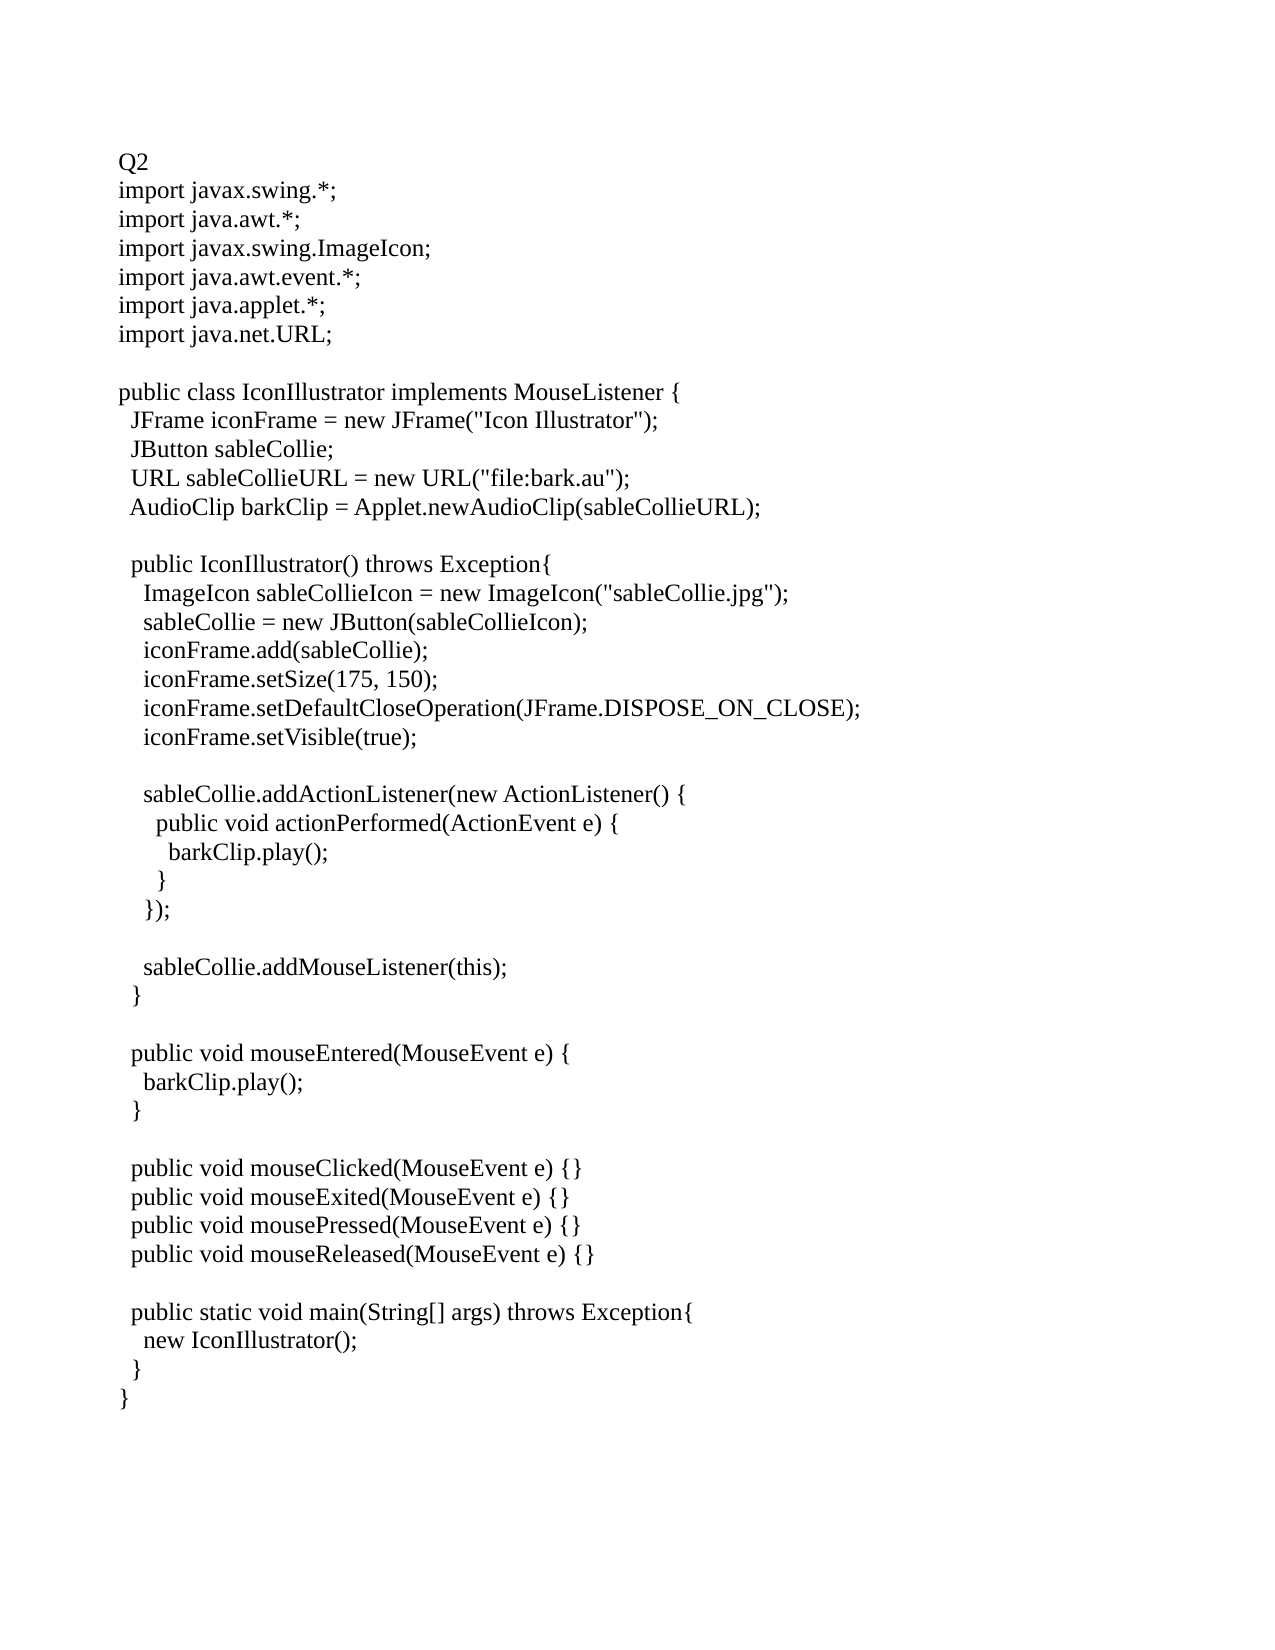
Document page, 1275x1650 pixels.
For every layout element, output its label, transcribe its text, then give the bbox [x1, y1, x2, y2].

text new IconIllustrator(); [118, 1326, 1157, 1354]
text } [118, 1354, 1157, 1383]
text public void mouseExited(MouseEvent e) {} [118, 1182, 1157, 1211]
text } [118, 981, 1157, 1009]
text import java.awt.*; [118, 204, 1157, 233]
text } [118, 1383, 1157, 1412]
text public class IconIllustrator implements MouseListener { [118, 377, 1157, 406]
text } [118, 1096, 1157, 1124]
text URL sableCollieURL = new URL("file:bark.au"); [118, 463, 1157, 492]
text import java.net.URL; [118, 319, 1157, 348]
text } [118, 866, 1157, 894]
text public static void main(String[] args) throws Exception{ [118, 1297, 1157, 1326]
text public void mouseEntered(MouseEvent e) { [118, 1038, 1157, 1067]
text barkClip.play(); [118, 1067, 1157, 1096]
text public void mousePressed(MouseEvent e) {} [118, 1211, 1157, 1239]
text sableCollie.addActionListener(new ActionListener() { [118, 779, 1157, 808]
text JButton sableCollie; [118, 434, 1157, 463]
text public void actionPerformed(ActionEvent e) { [118, 808, 1157, 837]
text sableCollie = new JButton(sableCollieIcon); [118, 607, 1157, 636]
text iconFrame.setVisible(true); [118, 722, 1157, 751]
text AudioClip barkClip = Applet.newAudioClip(sableCollieURL); [118, 492, 1157, 521]
text iconFrame.add(sableCollie); [118, 636, 1157, 664]
text barkClip.play(); [118, 837, 1157, 866]
text public IconIllustrator() throws Exception{ [118, 549, 1157, 578]
text sableCollie.addMouseListener(this); [118, 952, 1157, 981]
text ImageIcon sableCollieIcon = new ImageIcon("sableCollie.jpg"); [118, 578, 1157, 607]
text import javax.swing.*; [118, 176, 1157, 204]
text iconFrame.setDefaultCloseOperation(JFrame.DISPOSE_ON_CLOSE); [118, 693, 1157, 722]
text public void mouseClicked(MouseEvent e) {} [118, 1153, 1157, 1182]
text public void mouseReleased(MouseEvent e) {} [118, 1239, 1157, 1268]
text import javax.swing.ImageIcon; [118, 233, 1157, 262]
text import java.awt.event.*; [118, 262, 1157, 291]
text iconFrame.setSize(175, 150); [118, 664, 1157, 693]
text Q2 [118, 147, 1157, 176]
text import java.applet.*; [118, 291, 1157, 319]
text JFrame iconFrame = new JFrame("Icon Illustrator"); [118, 406, 1157, 434]
text }); [118, 894, 1157, 923]
